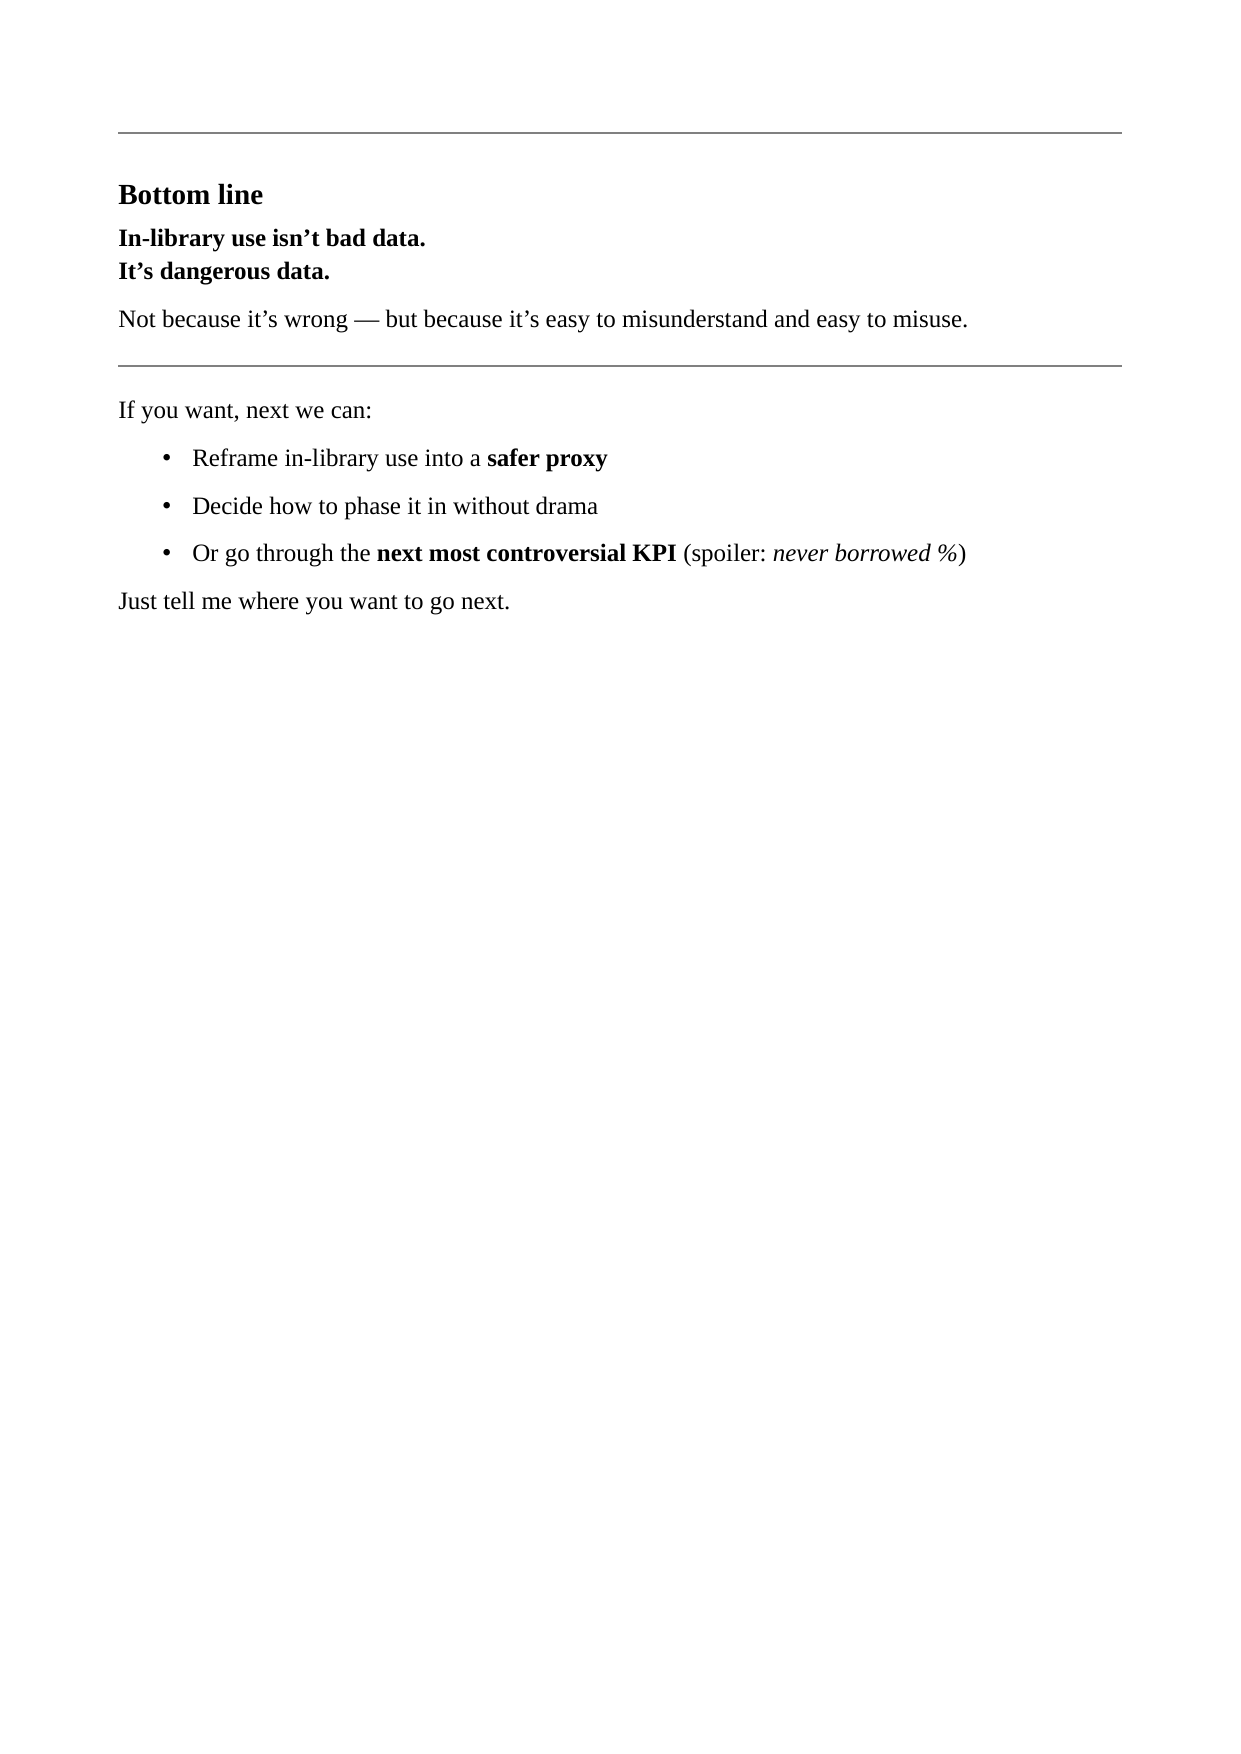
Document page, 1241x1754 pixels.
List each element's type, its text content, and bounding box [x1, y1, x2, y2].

text In-library use isn’t bad data. It’s dangerous data. [118, 223, 1122, 285]
list Or go through the next most controversial KPI (spoiler: never borrowed %) [162, 538, 1122, 567]
text If you want, next we can: [118, 396, 1122, 424]
list Decide how to phase it in without drama [162, 491, 1122, 519]
text Not because it’s wrong — but because it’s easy to misunderstand and easy to misuse. [118, 304, 1122, 332]
subtitle Bottom line [118, 177, 1122, 211]
list Reframe in-library use into a safer proxy [162, 443, 1122, 472]
text Just tell me where you want to go next. [118, 586, 1122, 615]
